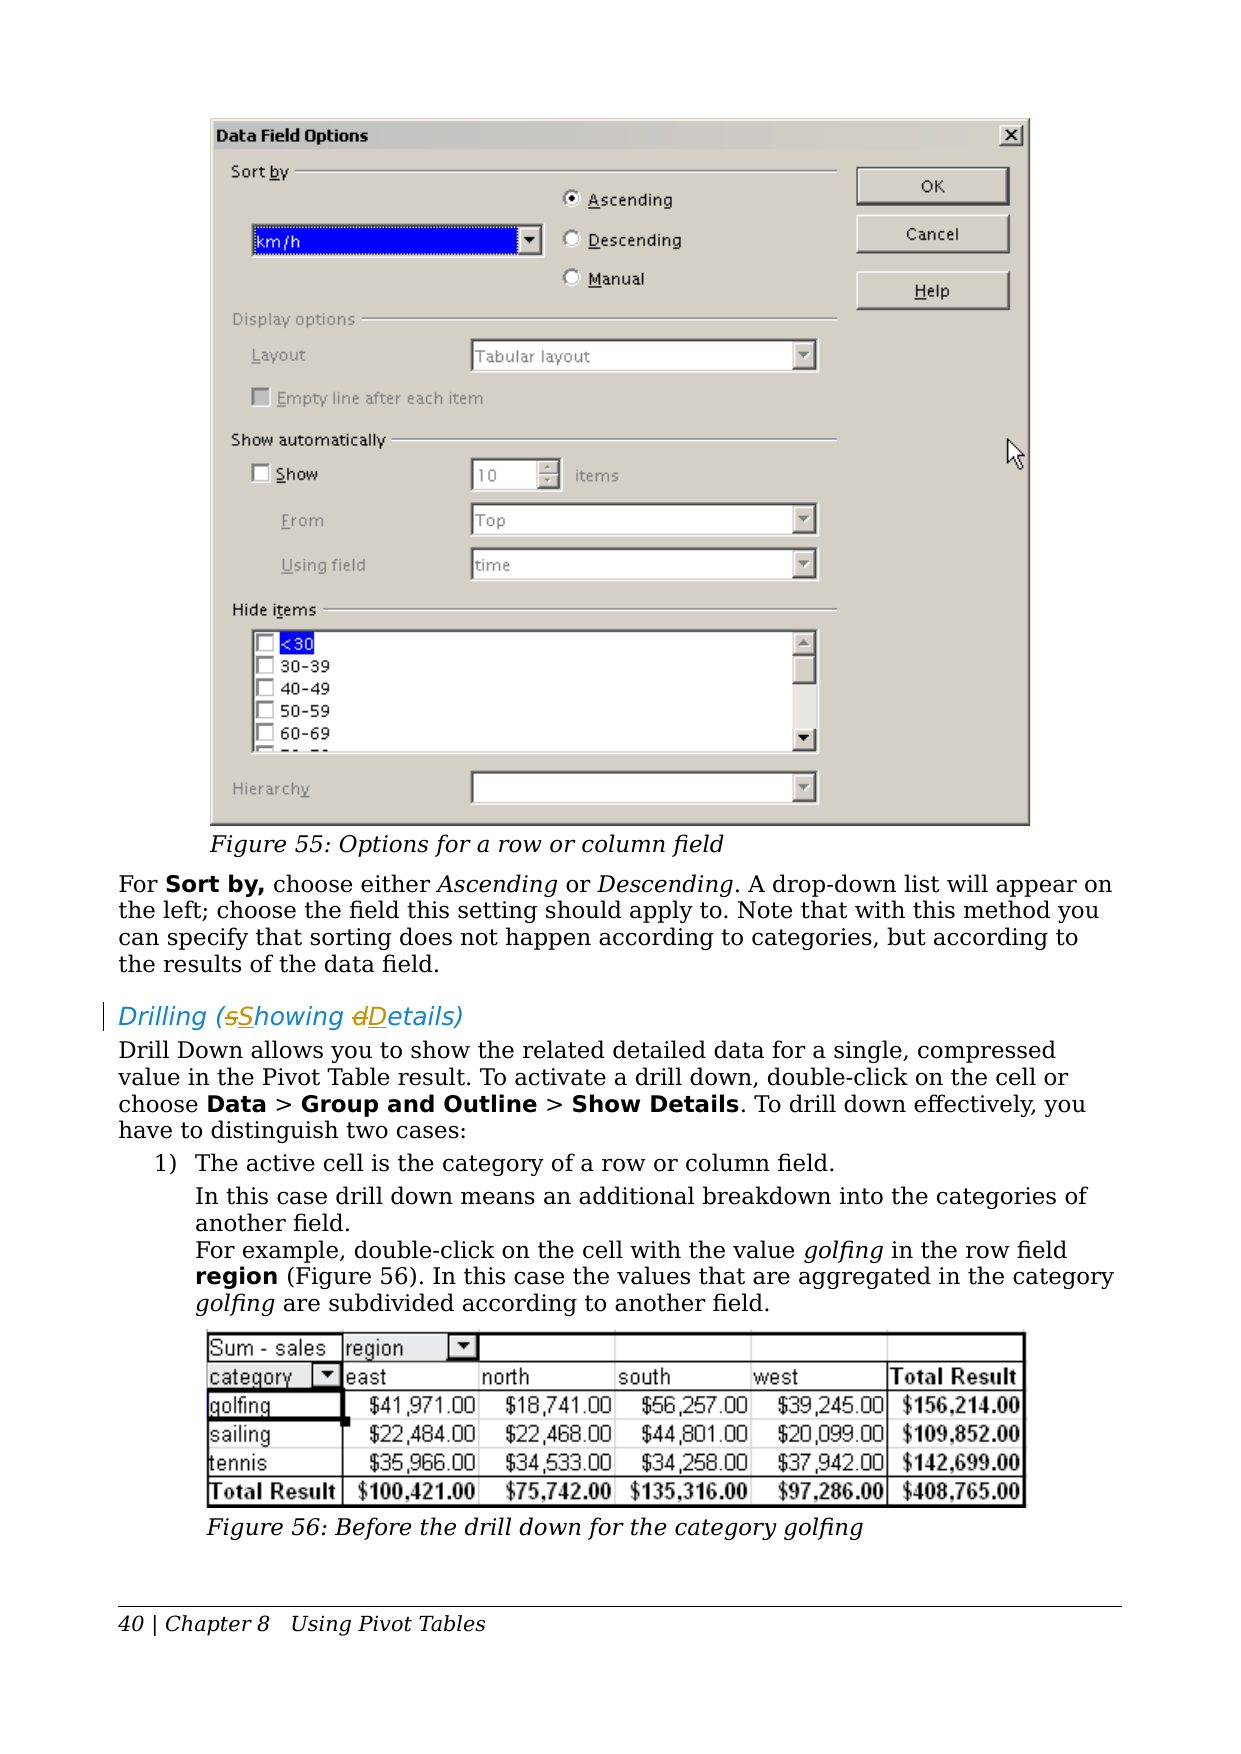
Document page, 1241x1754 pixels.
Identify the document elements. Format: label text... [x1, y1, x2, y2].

list In this case drill down means an additional breakdown into the categories of another field. [195, 1183, 1122, 1237]
text Figure 56: Before the drill down for the category golfing [207, 1514, 1034, 1540]
list The active cell is the category of a row or column field. [177, 1151, 1122, 1177]
subtitle Drilling (Showing Details) [118, 1002, 1122, 1031]
text Figure 55: Options for a row or column field [210, 832, 1030, 858]
list Drill Down allows you to show the related detailed data for a single, compressed value in the Pivot Table result. To activate a drill down, double-click on the cell or choose Data > Group and Outline > Show Details. To drill down effectively, you have to distinguish two cases: [118, 1037, 1122, 1144]
picture [206, 1329, 1028, 1508]
list For example, double-click on the cell with the value golfing in the row field region (Figure 56). In this case the values that are aggregated in the category golfing are subdivided according to another field. [195, 1237, 1122, 1317]
picture [210, 118, 1031, 826]
text For Sort by, choose either Ascending or Descending. A drop-down list will appear on the left; choose the field this setting should apply to. Note that with this method you can specify that sorting does not happen according to categories, but according to the results of the data field. [118, 871, 1122, 977]
